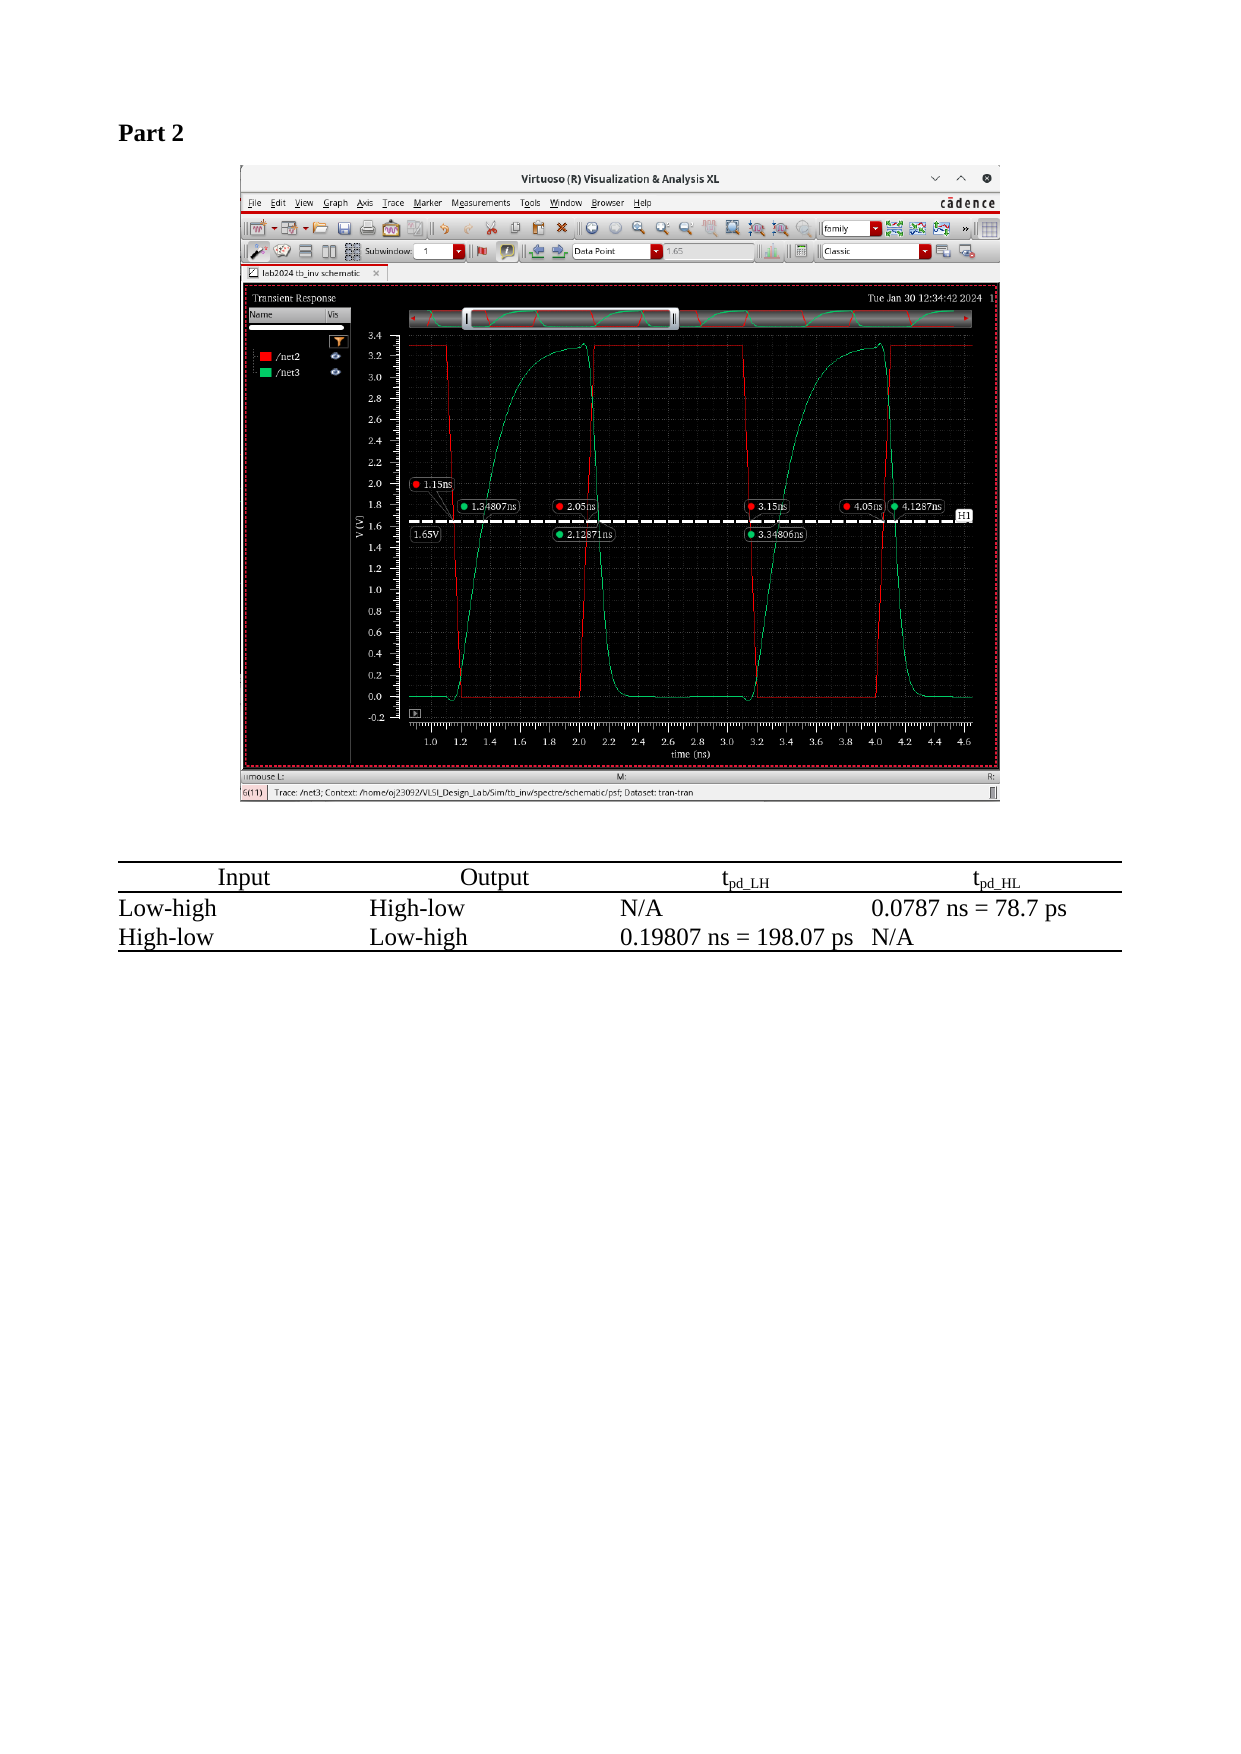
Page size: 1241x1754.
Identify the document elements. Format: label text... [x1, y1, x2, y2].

table_header tpd_LH [620, 863, 871, 891]
table_cell N/A [620, 893, 871, 922]
table_cell Low-high [118, 893, 369, 922]
table_cell 0.0787 ns = 78.7 ps [871, 893, 1122, 922]
table_header Input [118, 863, 369, 891]
table_header tpd_HL [871, 863, 1122, 891]
table_cell 0.19807 ns = 198.07 ps [620, 922, 871, 950]
table_cell Low-high [369, 922, 620, 950]
table_cell N/A [871, 922, 1122, 950]
picture [240, 165, 1000, 802]
table_cell High-low [369, 893, 620, 922]
table_cell High-low [118, 922, 369, 950]
table_header Output [369, 863, 620, 891]
text Part 2 [118, 118, 1122, 147]
